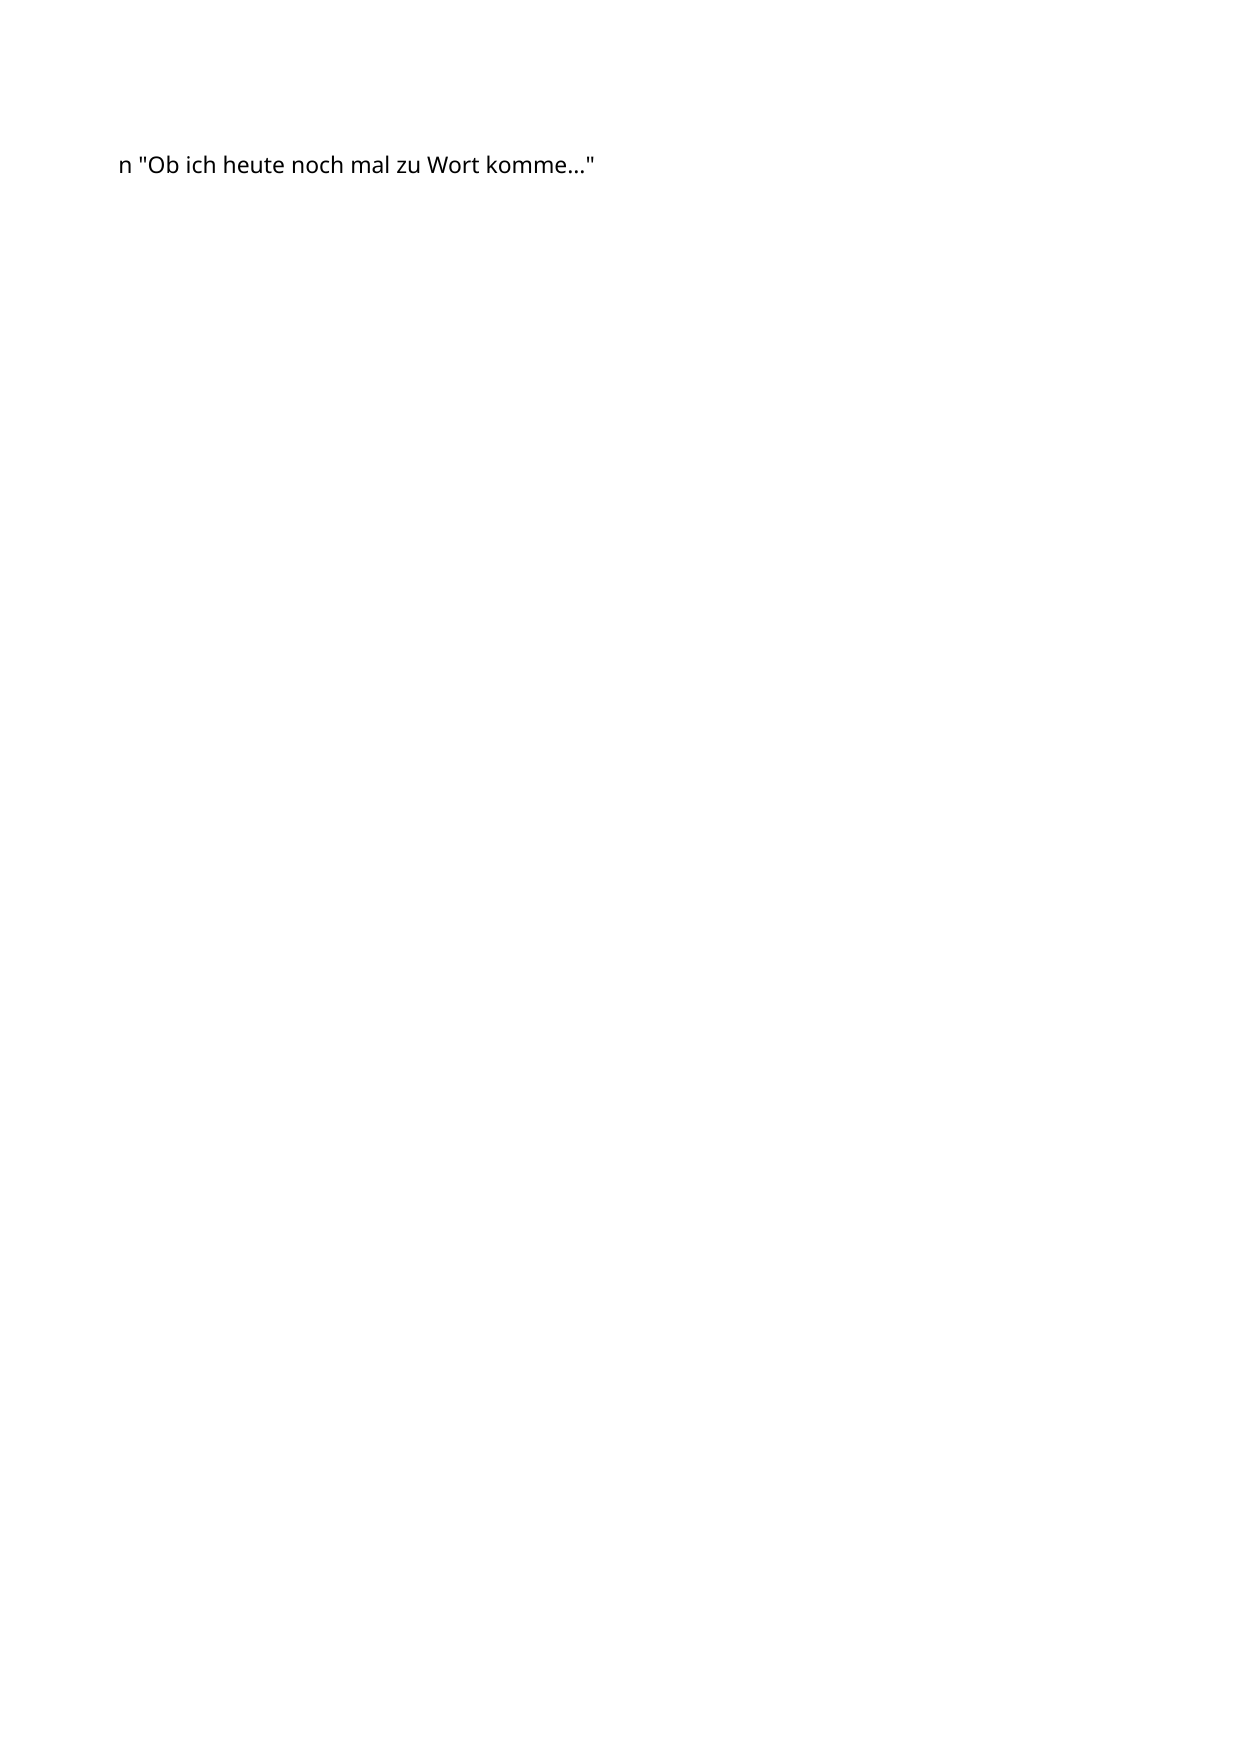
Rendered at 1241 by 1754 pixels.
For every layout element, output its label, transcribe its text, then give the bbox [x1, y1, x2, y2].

text n "Ob ich heute noch mal zu Wort komme…" [118, 149, 1122, 181]
